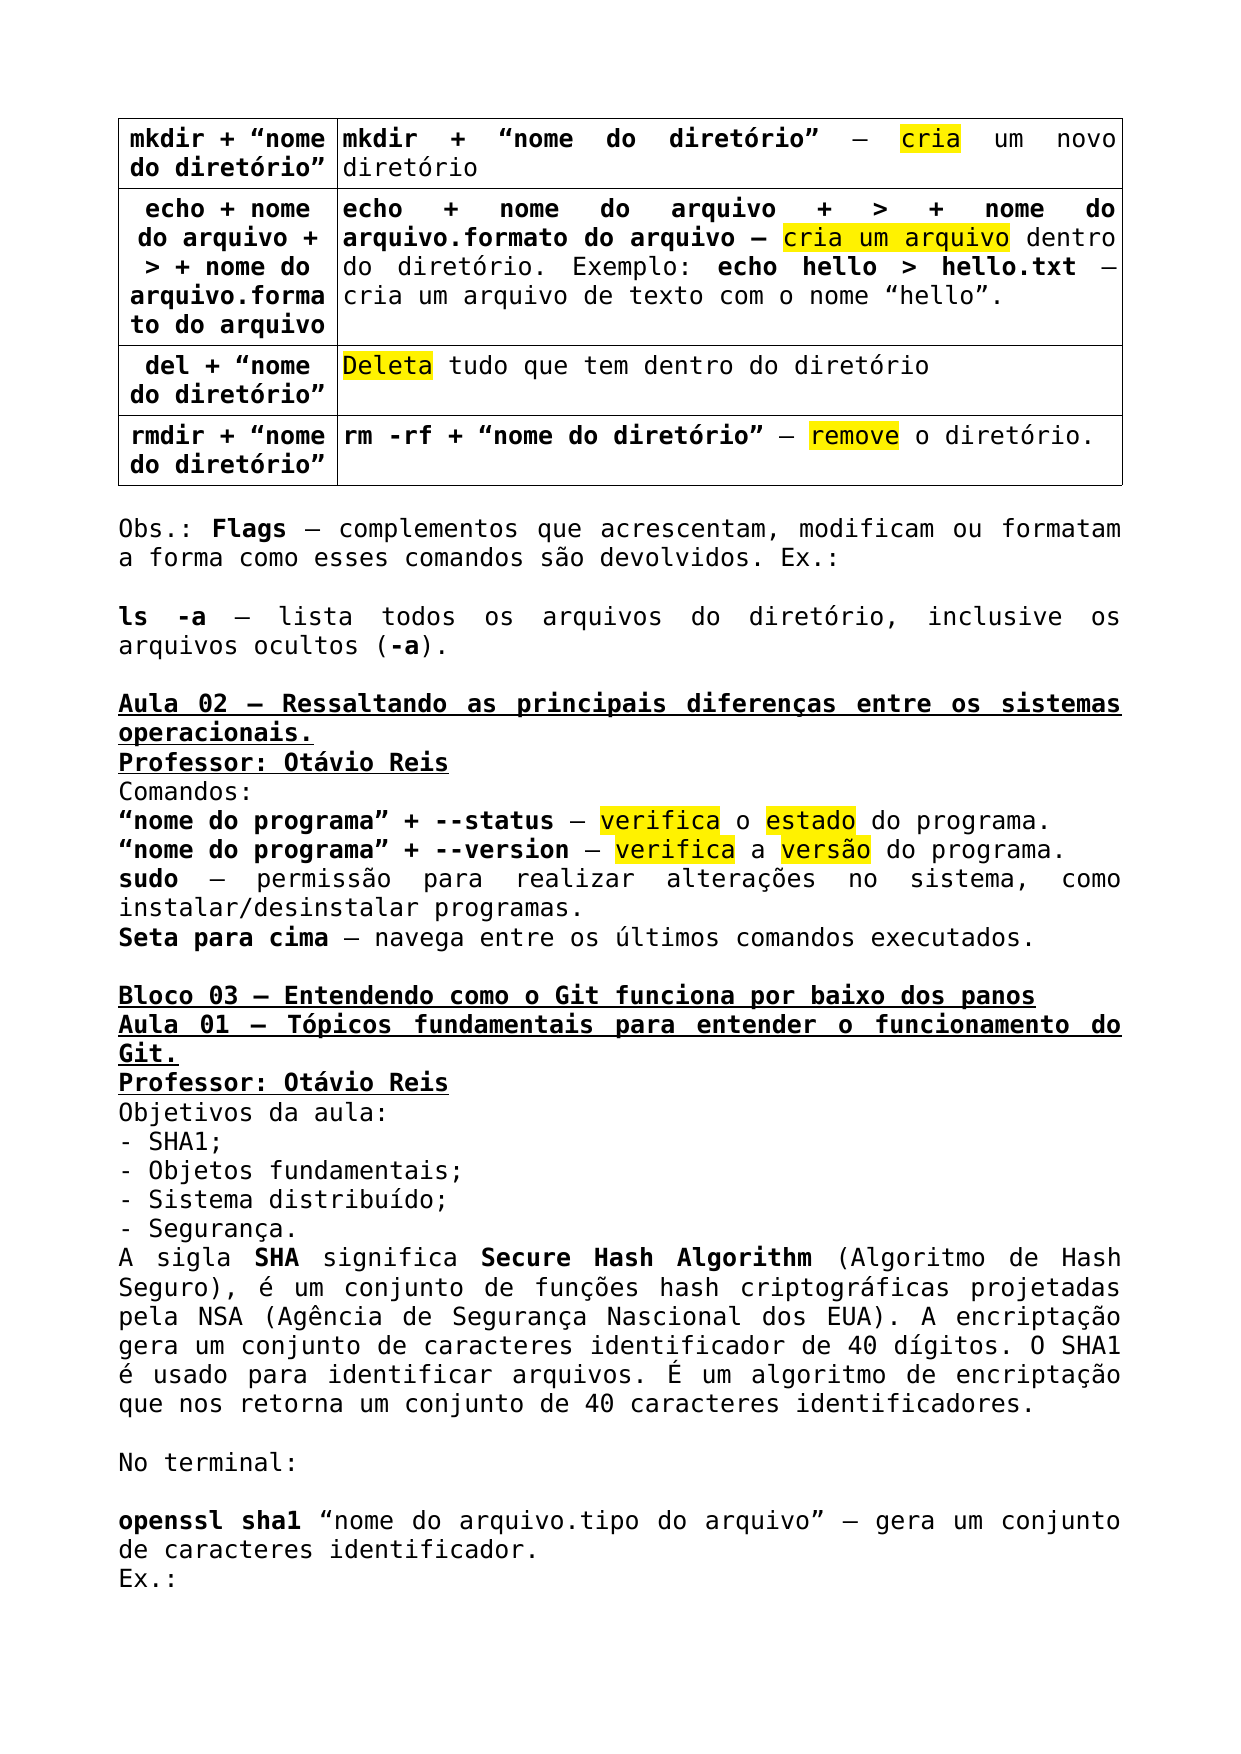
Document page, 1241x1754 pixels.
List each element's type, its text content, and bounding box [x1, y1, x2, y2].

text Professor: Otávio Reis [118, 748, 1122, 777]
text Objetivos da aula: [118, 1098, 1122, 1127]
text Ex.: [118, 1564, 1122, 1594]
text “nome do programa” + --status – verifica o estado do programa. [118, 806, 1122, 835]
text Comandos: [118, 777, 1122, 806]
text Git. [118, 1037, 1122, 1069]
table_cell echo + nome do arquivo + > + nome do arquivo.formato do arquivo – cria um arquivo dentro do diretório. Exemplo: echo hello > hello.txt – cria um arquivo de texto com o nome “hello”. [338, 189, 1122, 345]
text - Sistema distribuído; [118, 1185, 1122, 1214]
text - SHA1; [118, 1127, 1122, 1156]
text Aula 02 – Ressaltando as principais diferenças entre os sistemas [118, 689, 1122, 714]
text operacionais. [118, 716, 1122, 748]
table_cell echo + nome do arquivo + > + nome do arquivo.formato do arquivo [119, 189, 337, 345]
table_cell Deleta tudo que tem dentro do diretório [338, 346, 1122, 415]
text Bloco 03 – Entendendo como o Git funciona por baixo dos panos [118, 981, 1122, 1010]
text “nome do programa” + --version – verifica a versão do programa. [118, 835, 1122, 864]
table_cell mkdir + “nome do diretório” [119, 119, 337, 188]
text openssl sha1 “nome do arquivo.tipo do arquivo” – gera um conjunto de caracteres identificador. [118, 1506, 1122, 1564]
text ls -a – lista todos os arquivos do diretório, inclusive os arquivos ocultos (-a). [118, 602, 1122, 660]
text A sigla SHA significa Secure Hash Algorithm (Algoritmo de Hash Seguro), é um conjunto de funções hash criptográficas projetadas pela NSA (Agência de Segurança Nascional dos EUA). A encriptação gera um conjunto de caracteres identificador de 40 dígitos. O SHA1 é usado para identificar arquivos. É um algoritmo de encriptação que nos retorna um conjunto de 40 caracteres identificadores. [118, 1244, 1122, 1419]
text Obs.: Flags – complementos que acrescentam, modificam ou formatam a forma como esses comandos são devolvidos. Ex.: [118, 514, 1122, 573]
table_cell del + “nome do diretório” [119, 346, 337, 415]
text sudo – permissão para realizar alterações no sistema, como instalar/desinstalar programas. [118, 864, 1122, 923]
table_cell rm -rf + “nome do diretório” – remove o diretório. [338, 416, 1122, 485]
text - Segurança. [118, 1214, 1122, 1244]
table_cell rmdir + “nome do diretório” [119, 416, 337, 485]
text No terminal: [118, 1448, 1122, 1477]
text Aula 01 – Tópicos fundamentais para entender o funcionamento do [118, 1010, 1122, 1035]
text - Objetos fundamentais; [118, 1156, 1122, 1185]
text Seta para cima – navega entre os últimos comandos executados. [118, 923, 1122, 952]
text Professor: Otávio Reis [118, 1069, 1122, 1098]
table_cell mkdir + “nome do diretório” – cria um novo diretório [338, 119, 1122, 188]
